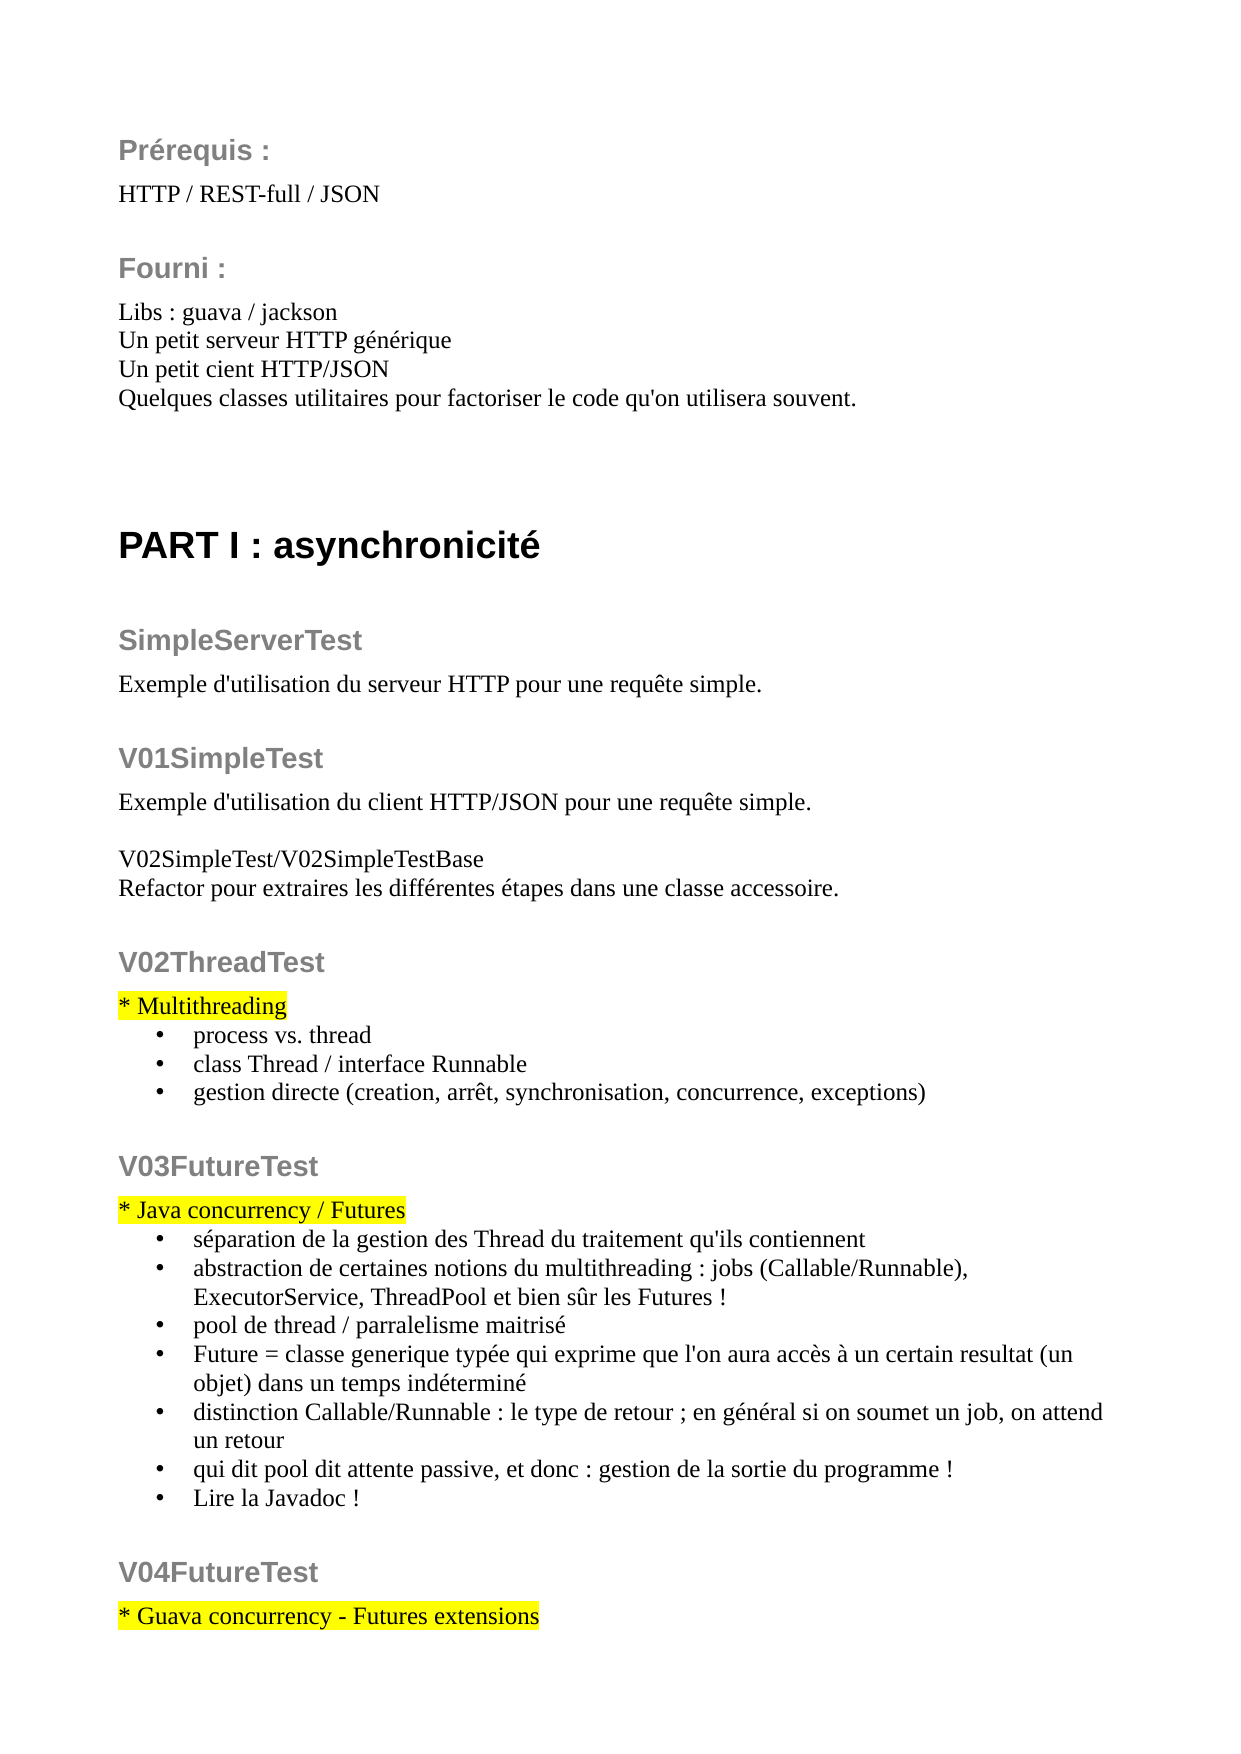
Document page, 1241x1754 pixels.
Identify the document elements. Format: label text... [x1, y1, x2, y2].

list séparation de la gestion des Thread du traitement qu'ils contiennent [156, 1224, 1122, 1253]
list abstraction de certaines notions du multithreading : jobs (Callable/Runnable), ExecutorService, ThreadPool et bien sûr les Futures ! [156, 1253, 1122, 1311]
text Exemple d'utilisation du client HTTP/JSON pour une requête simple. [118, 787, 1122, 816]
text * Guava concurrency - Futures extensions [118, 1601, 1122, 1630]
list Lire la Javadoc ! [156, 1483, 1122, 1512]
list pool de thread / parralelisme maitrisé [156, 1311, 1122, 1339]
text Libs : guava / jackson [118, 297, 1122, 326]
text Quelques classes utilitaires pour factoriser le code qu'on utilisera souvent. [118, 383, 1122, 412]
list class Thread / interface Runnable [156, 1049, 1122, 1077]
list distinction Callable/Runnable : le type de retour ; en général si on soumet un job, on attend un retour [156, 1397, 1122, 1454]
text * Java concurrency / Futures [118, 1196, 1122, 1224]
subtitle V02ThreadTest [118, 945, 1122, 979]
list process vs. thread [156, 1020, 1122, 1049]
subtitle SimpleServerTest [118, 623, 1122, 656]
list Future = classe generique typée qui exprime que l'on aura accès à un certain resultat (un objet) dans un temps indéterminé [156, 1339, 1122, 1397]
text HTTP / REST-full / JSON [118, 179, 1122, 207]
subtitle V04FutureTest [118, 1555, 1122, 1589]
text V02SimpleTest/V02SimpleTestBase [118, 844, 1122, 873]
subtitle Prérequis : [118, 133, 1122, 166]
subtitle V01SimpleTest [118, 741, 1122, 774]
text Refactor pour extraires les différentes étapes dans une classe accessoire. [118, 873, 1122, 902]
text Un petit cient HTTP/JSON [118, 354, 1122, 383]
list qui dit pool dit attente passive, et donc : gestion de la sortie du programme ! [156, 1454, 1122, 1483]
text * Multithreading [118, 991, 1122, 1020]
text Un petit serveur HTTP générique [118, 326, 1122, 354]
list gestion directe (creation, arrêt, synchronisation, concurrence, exceptions) [156, 1077, 1122, 1106]
text Exemple d'utilisation du serveur HTTP pour une requête simple. [118, 669, 1122, 697]
subtitle V03FutureTest [118, 1149, 1122, 1183]
subtitle Fourni : [118, 251, 1122, 284]
subtitle PART I : asynchronicité [118, 523, 1122, 567]
